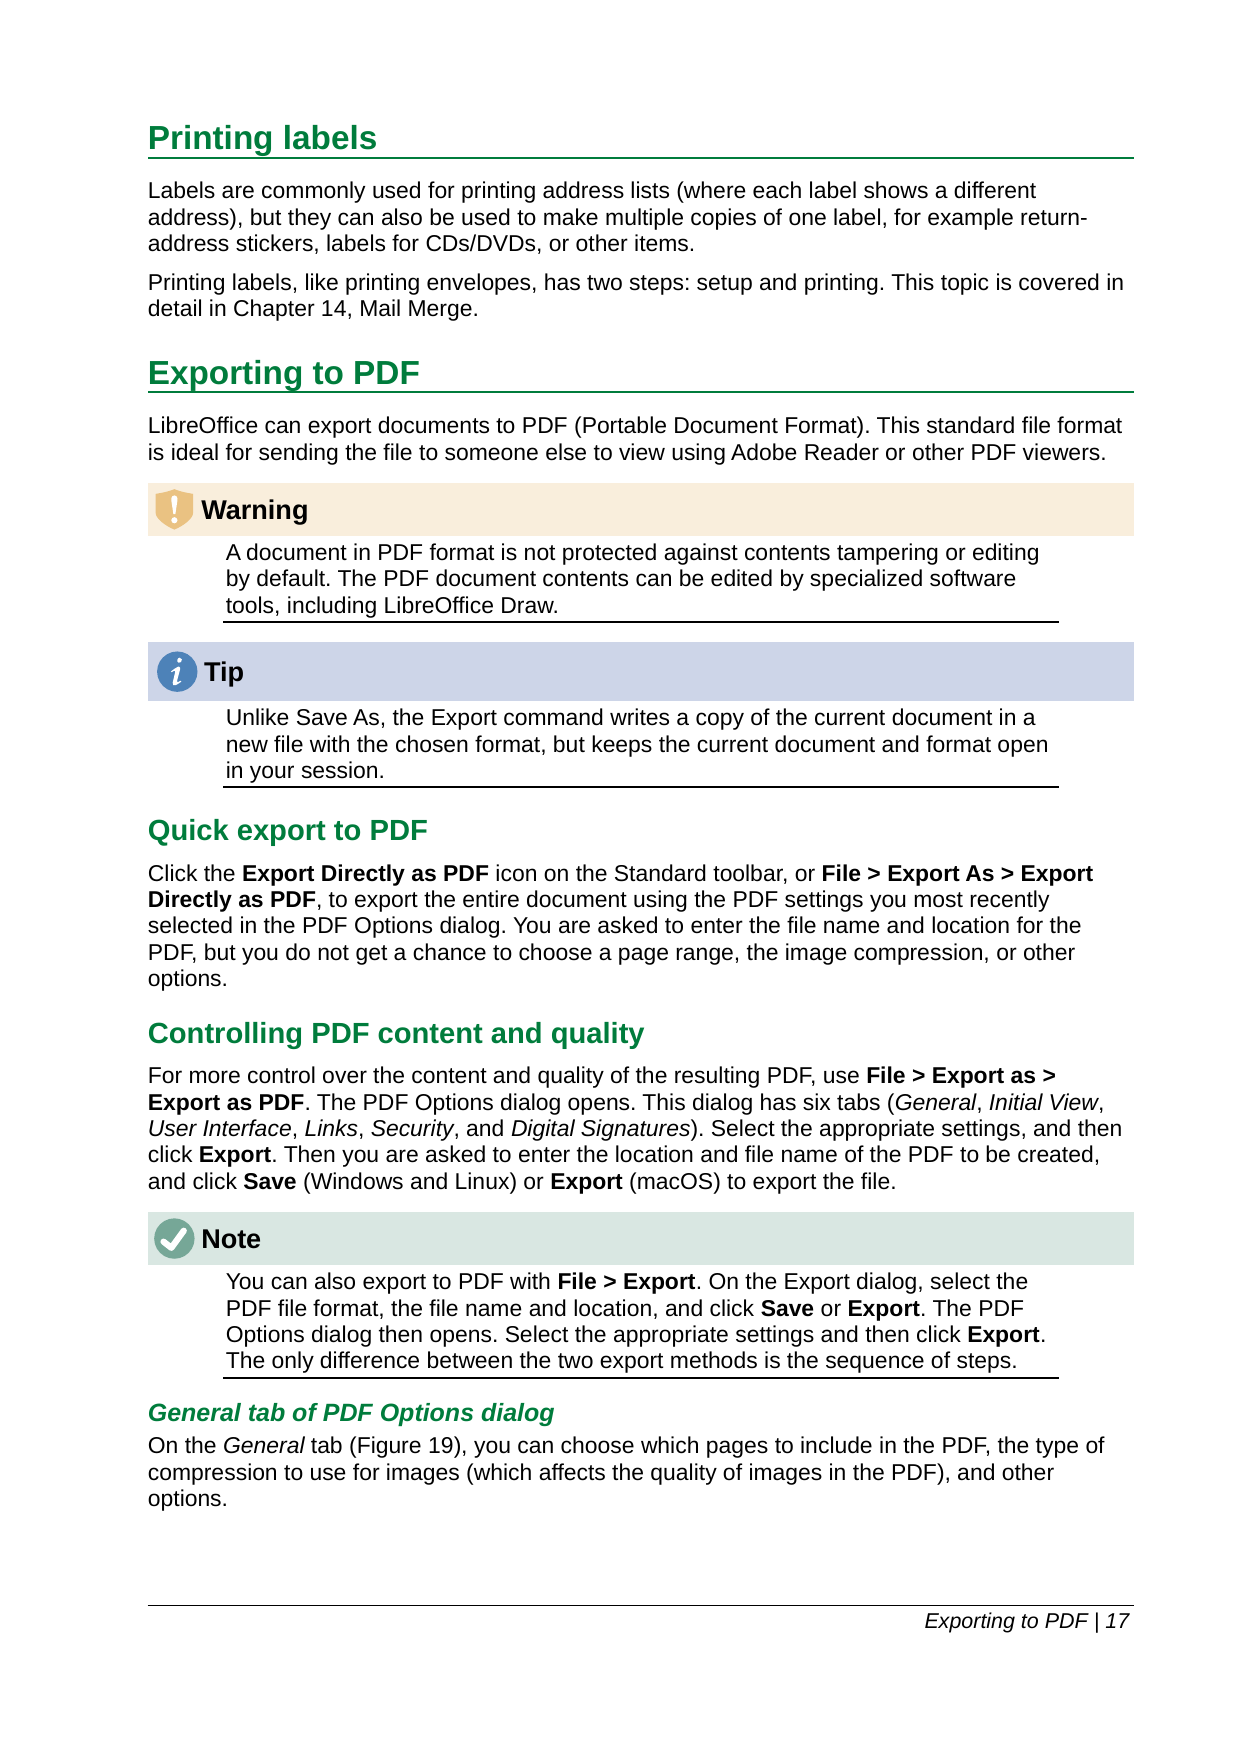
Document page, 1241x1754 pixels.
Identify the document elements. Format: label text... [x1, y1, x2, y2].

subtitle Controlling PDF content and quality [148, 1016, 1134, 1050]
subtitle Warning [148, 483, 1134, 536]
subtitle Note [148, 1212, 1134, 1265]
text LibreOffice can export documents to PDF (Portable Document Format). This standard file format is ideal for sending the file to someone else to view using Adobe Reader or other PDF viewers. [148, 412, 1134, 465]
text For more control over the content and quality of the resulting PDF, use File > Export as > Export as PDF. The PDF Options dialog opens. This dialog has six tabs (General, Initial View, User Interface, Links, Security, and Digital Signatures). Select the appropriate settings, and then click Export. Then you are asked to enter the location and file name of the PDF to be created, and click Save (Windows and Linux) or Export (macOS) to export the file. [148, 1062, 1134, 1194]
subtitle Quick export to PDF [148, 813, 1134, 847]
subtitle General tab of PDF Options dialog [148, 1397, 1134, 1426]
text A document in PDF format is not protected against contents tampering or editing by default. The PDF document contents can be edited by specialized software tools, including LibreOffice Draw. [223, 536, 1059, 621]
text Printing labels, like printing envelopes, has two steps: setup and printing. This topic is covered in detail in Chapter 14, Mail Merge. [148, 269, 1134, 322]
text On the General tab (Figure 19), you can choose which pages to include in the PDF, the type of compression to use for images (which affects the quality of images in the PDF), and other options. [148, 1432, 1134, 1512]
text You can also export to PDF with File > Export. On the Export dialog, select the PDF file format, the file name and location, and click Save or Export. The PDF Options dialog then opens. Select the appropriate settings and then click Export. The only difference between the two export methods is the sequence of steps. [223, 1265, 1059, 1377]
text Labels are commonly used for printing address lists (where each label shows a different address), but they can also be used to make multiple copies of one label, for example return-address stickers, labels for CDs/DVDs, or other items. [148, 177, 1134, 256]
text Unlike Save As, the Export command writes a copy of the current document in a new file with the chosen format, but keeps the current document and format open in your session. [223, 701, 1059, 786]
text Click the Export Directly as PDF icon on the Standard toolbar, or File > Export As > Export Directly as PDF, to export the entire document using the PDF settings you most recently selected in the PDF Options dialog. You are asked to enter the file name and location for the PDF, but you do not get a chance to choose a page range, the image compression, or other options. [148, 859, 1134, 991]
subtitle Exporting to PDF [148, 353, 1134, 391]
subtitle Tip [148, 642, 1134, 701]
subtitle Printing labels [148, 118, 1134, 157]
